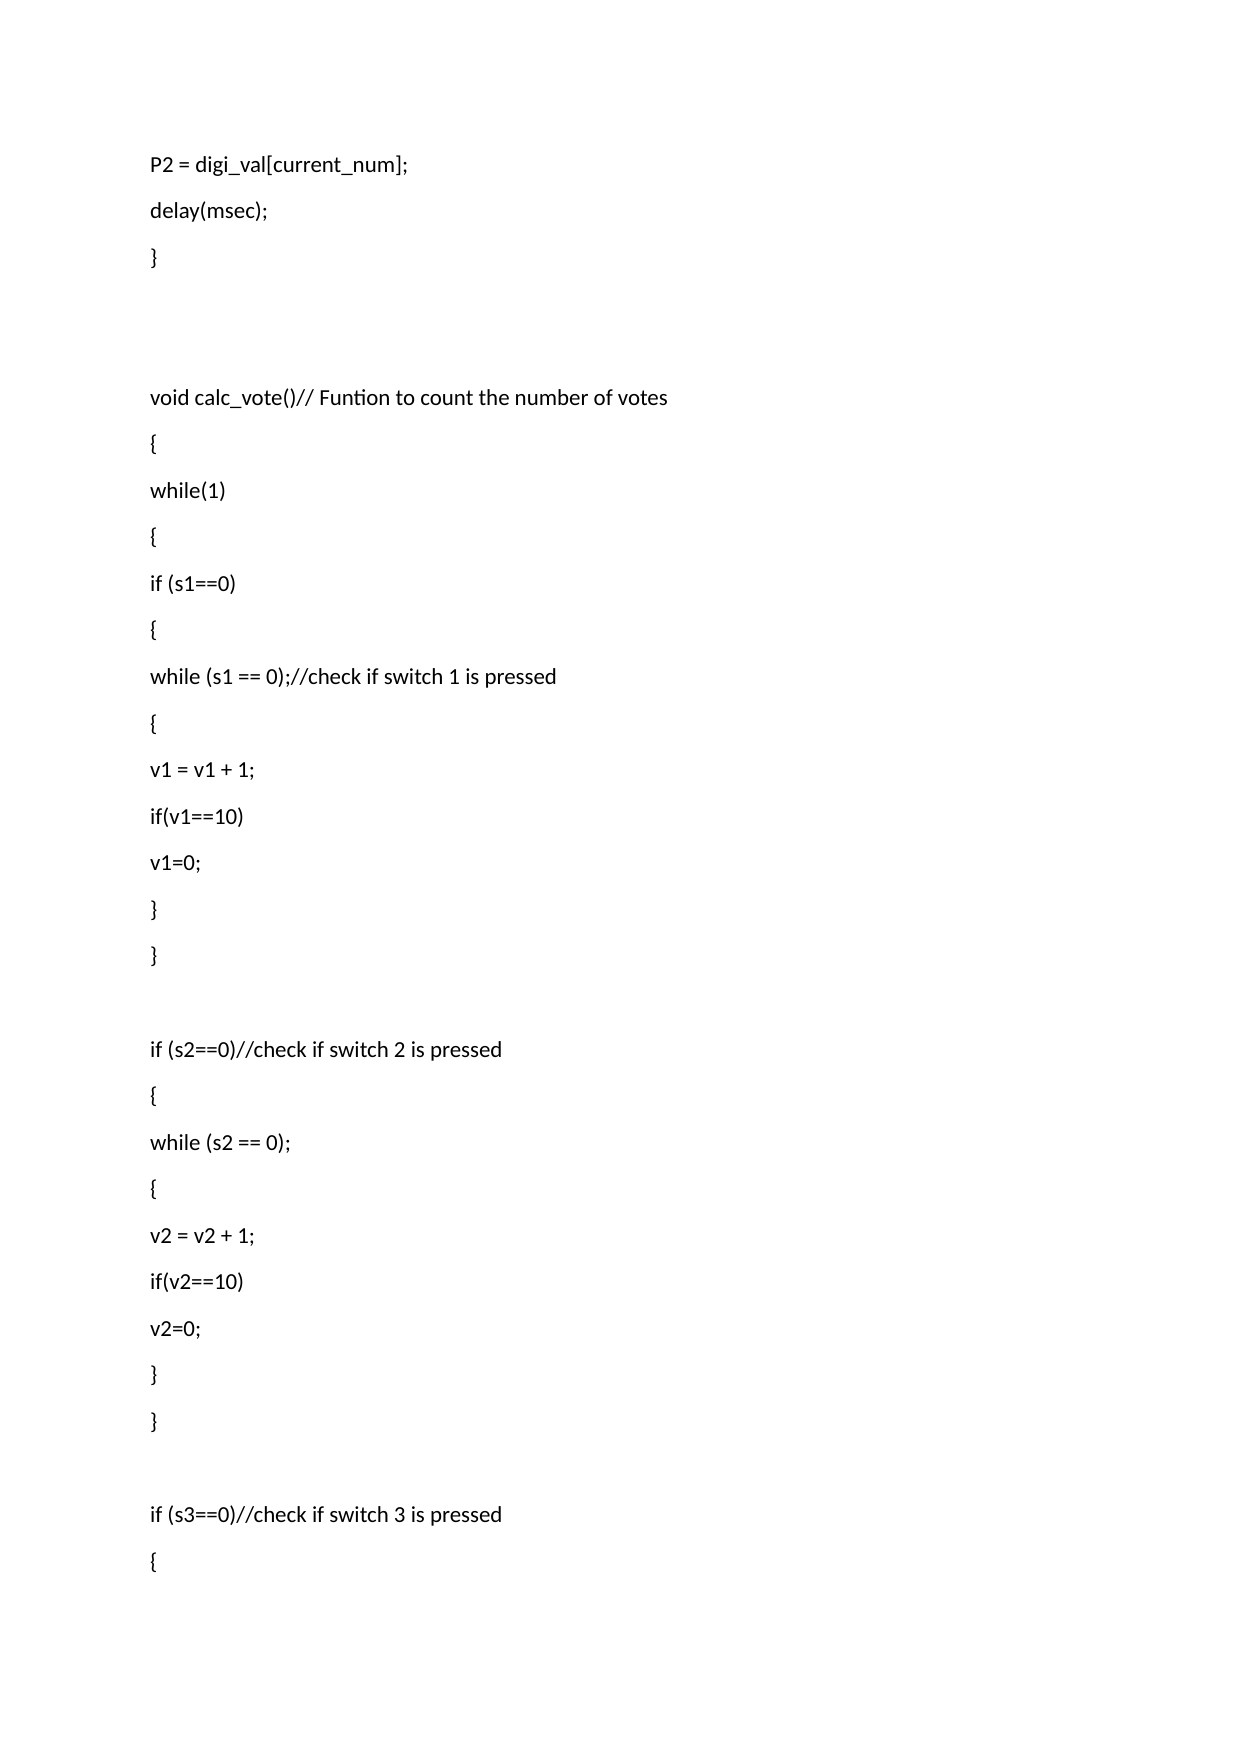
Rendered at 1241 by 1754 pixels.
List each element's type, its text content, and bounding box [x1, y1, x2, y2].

text } [150, 243, 1090, 271]
text { [150, 1174, 1090, 1202]
text { [150, 1081, 1090, 1109]
text while (s1 == 0);//check if switch 1 is pressed [150, 662, 1090, 690]
text v1 = v1 + 1; [150, 755, 1090, 783]
text { [150, 429, 1090, 457]
text void calc_vote()// Funtion to count the number of votes [150, 383, 1090, 411]
text } [150, 1361, 1090, 1389]
text P2 = digi_val[current_num]; [150, 150, 1090, 178]
text if(v1==10) [150, 802, 1090, 830]
text } [150, 1407, 1090, 1435]
text } [150, 895, 1090, 923]
text { [150, 709, 1090, 737]
text { [150, 522, 1090, 551]
text v2 = v2 + 1; [150, 1221, 1090, 1249]
text if (s1==0) [150, 569, 1090, 597]
text { [150, 1547, 1090, 1575]
text } [150, 942, 1090, 969]
text delay(msec); [150, 197, 1090, 224]
text if(v2==10) [150, 1267, 1090, 1296]
text v2=0; [150, 1314, 1090, 1342]
text v1=0; [150, 848, 1090, 876]
text while(1) [150, 476, 1090, 504]
text while (s2 == 0); [150, 1128, 1090, 1156]
text if (s3==0)//check if switch 3 is pressed [150, 1500, 1090, 1528]
text if (s2==0)//check if switch 2 is pressed [150, 1035, 1090, 1063]
text { [150, 616, 1090, 644]
